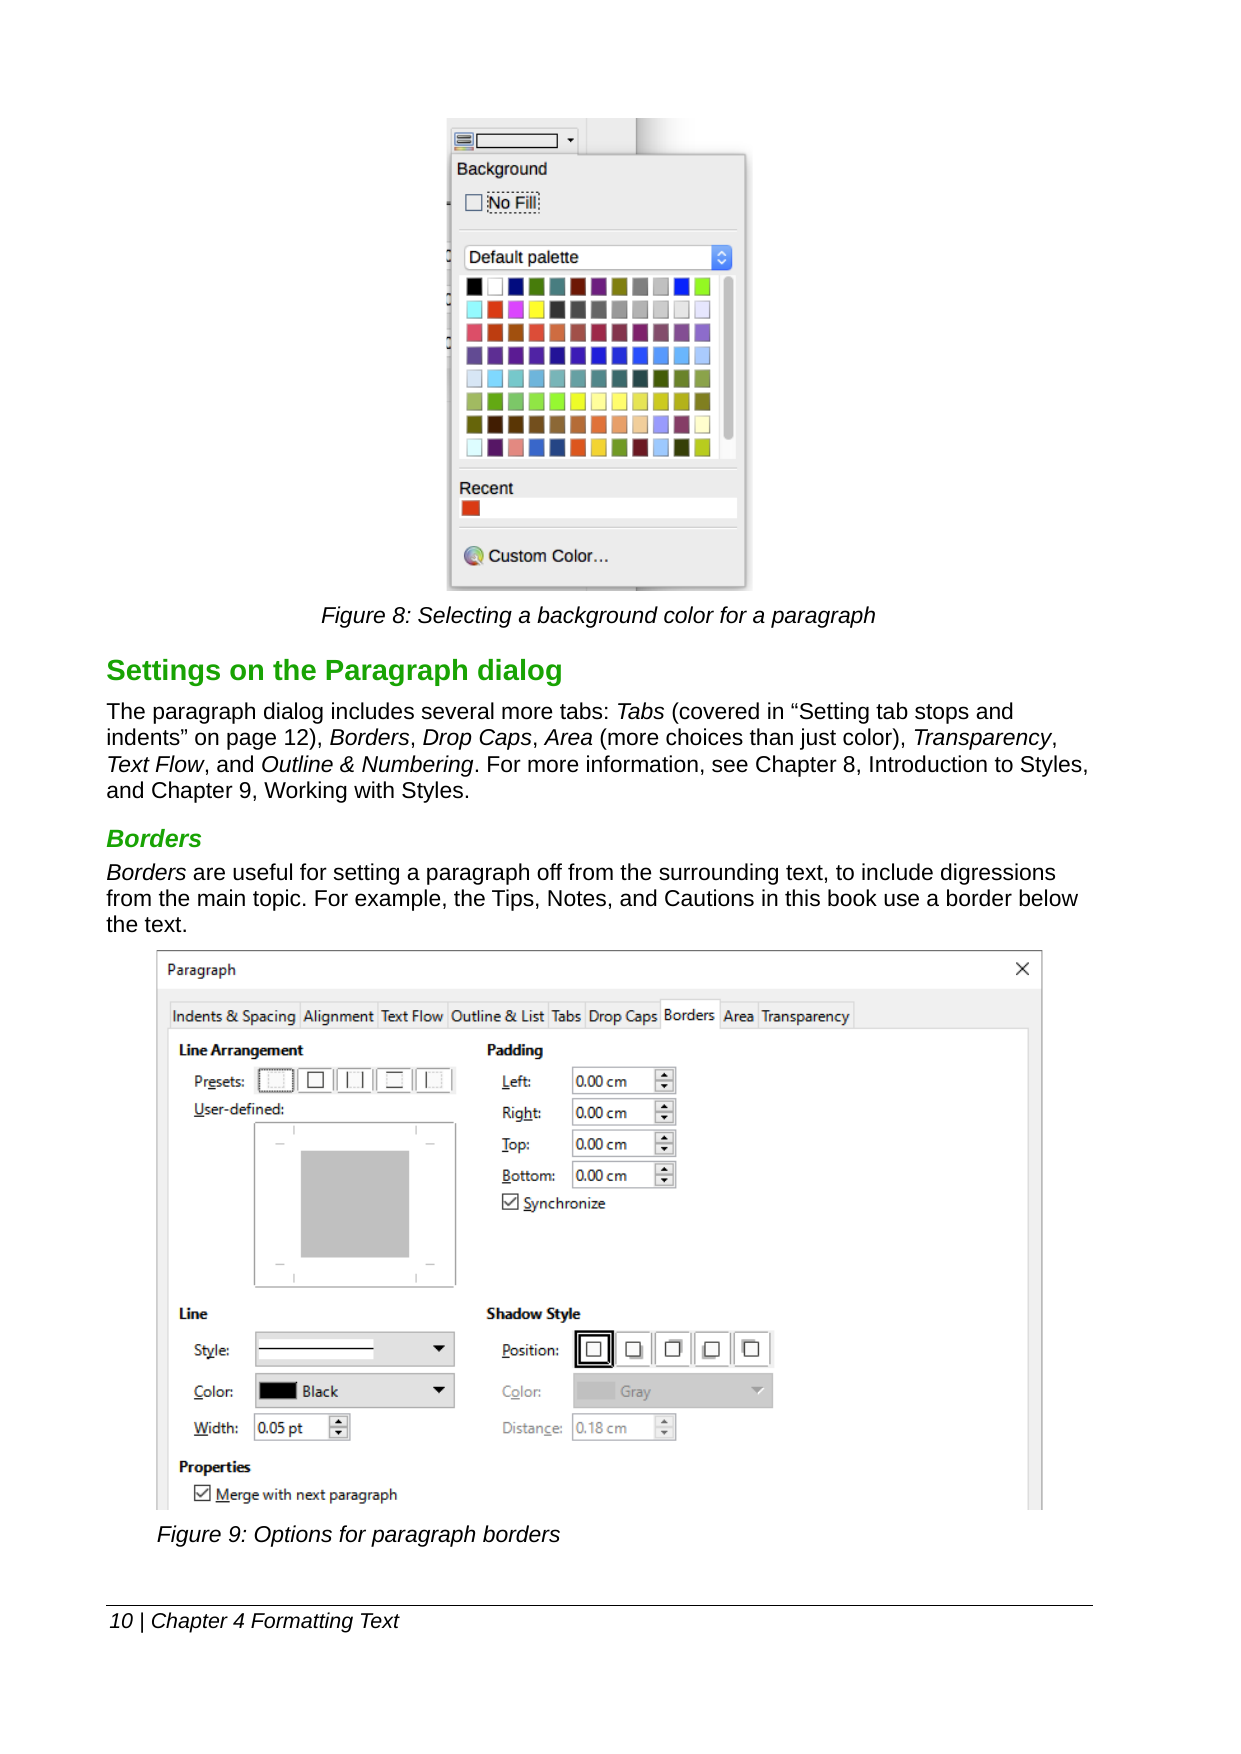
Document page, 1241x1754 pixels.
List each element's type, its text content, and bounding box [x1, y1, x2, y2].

text Figure 9: Options for paragraph borders [157, 1521, 1042, 1548]
subtitle Borders [106, 824, 1093, 853]
picture [446, 118, 753, 591]
text The paragraph dialog includes several more tabs: Tabs (covered in “Setting tab stops and indents” on page 13), Borders, Drop Caps, Area (more choices than just color), Transparency, Text Flow, and Outline & Numbering. For more information, see Chapter 8, Introduction to Styles, and Chapter 9, Working with Styles. [106, 698, 1093, 803]
subtitle Settings on the Paragraph dialog [106, 652, 1093, 686]
text Borders are useful for setting a paragraph off from the surrounding text, to include digressions from the main topic. For example, the Tips, Notes, and Cautions in this book use a border below the text. [106, 858, 1093, 938]
text Figure 8: Selecting a background color for a paragraph [304, 602, 895, 629]
picture [156, 950, 1043, 1510]
